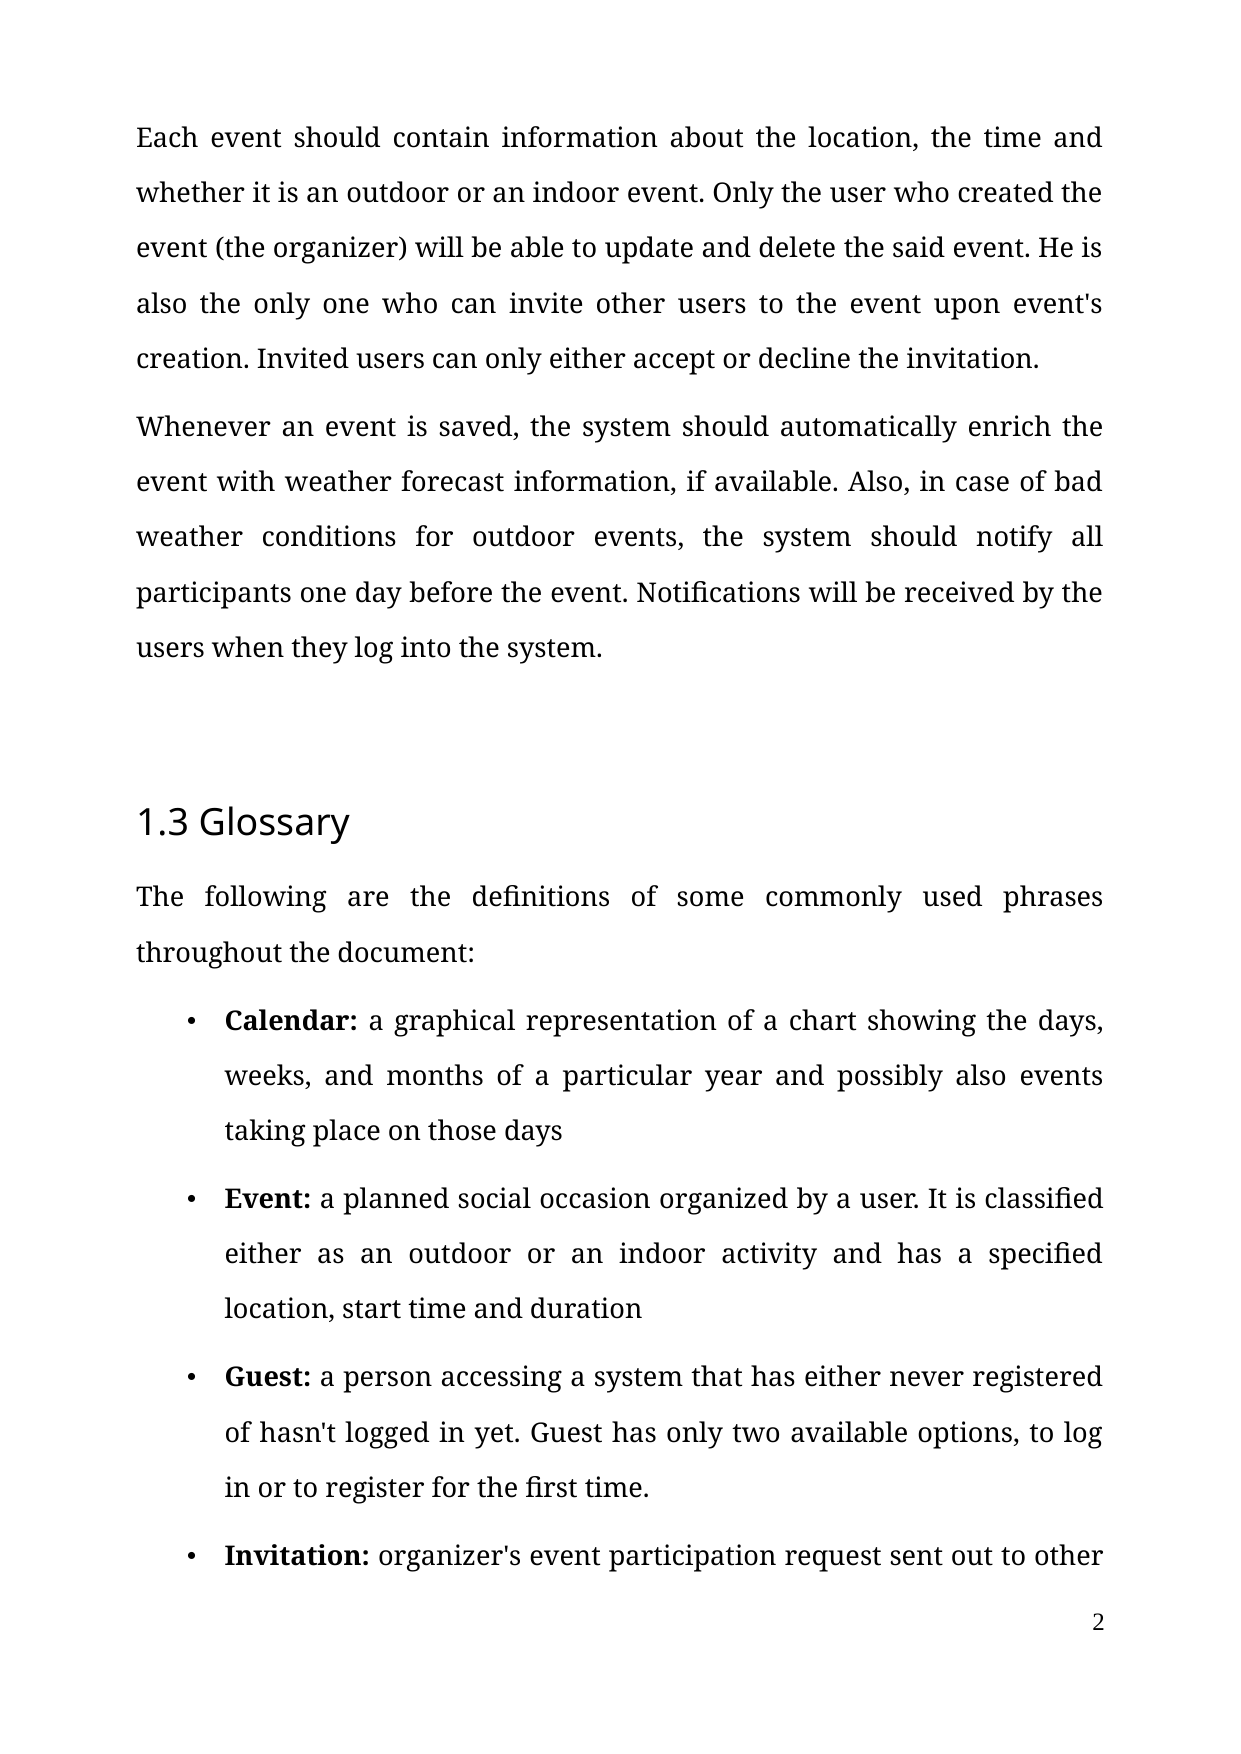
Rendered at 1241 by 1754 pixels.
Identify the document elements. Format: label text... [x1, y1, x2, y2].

subtitle 1.3 Glossary [136, 795, 1104, 846]
text Whenever an event is saved, the system should automatically enrich the event with weather forecast information, if available. Also, in case of bad weather conditions for outdoor events, the system should notify all participants one day before the event. Notifications will be received by the users when they log into the system. [136, 407, 1104, 665]
text The following are the definitions of some commonly used phrases throughout the document: [136, 878, 1104, 970]
text Each event should contain information about the location, the time and whether it is an outdoor or an indoor event. Only the user who created the event (the organizer) will be able to update and delete the said event. He is also the only one who can invite other users to the event upon event's creation. Invited users can only either accept or decline the invitation. [136, 118, 1104, 376]
list Event: a planned social occasion organized by a user. It is classified either as an outdoor or an indoor activity and has a specified location, start time and duration [187, 1179, 1104, 1327]
list Calendar: a graphical representation of a chart showing the days, weeks, and months of a particular year and possibly also events taking place on those days [187, 1001, 1104, 1148]
list Guest: a person accessing a system that has either never registered of hasn't logged in yet. Guest has only two available options, to log in or to register for the first time. [187, 1358, 1104, 1505]
list Invitation: organizer's event participation request sent out to other [187, 1536, 1104, 1573]
